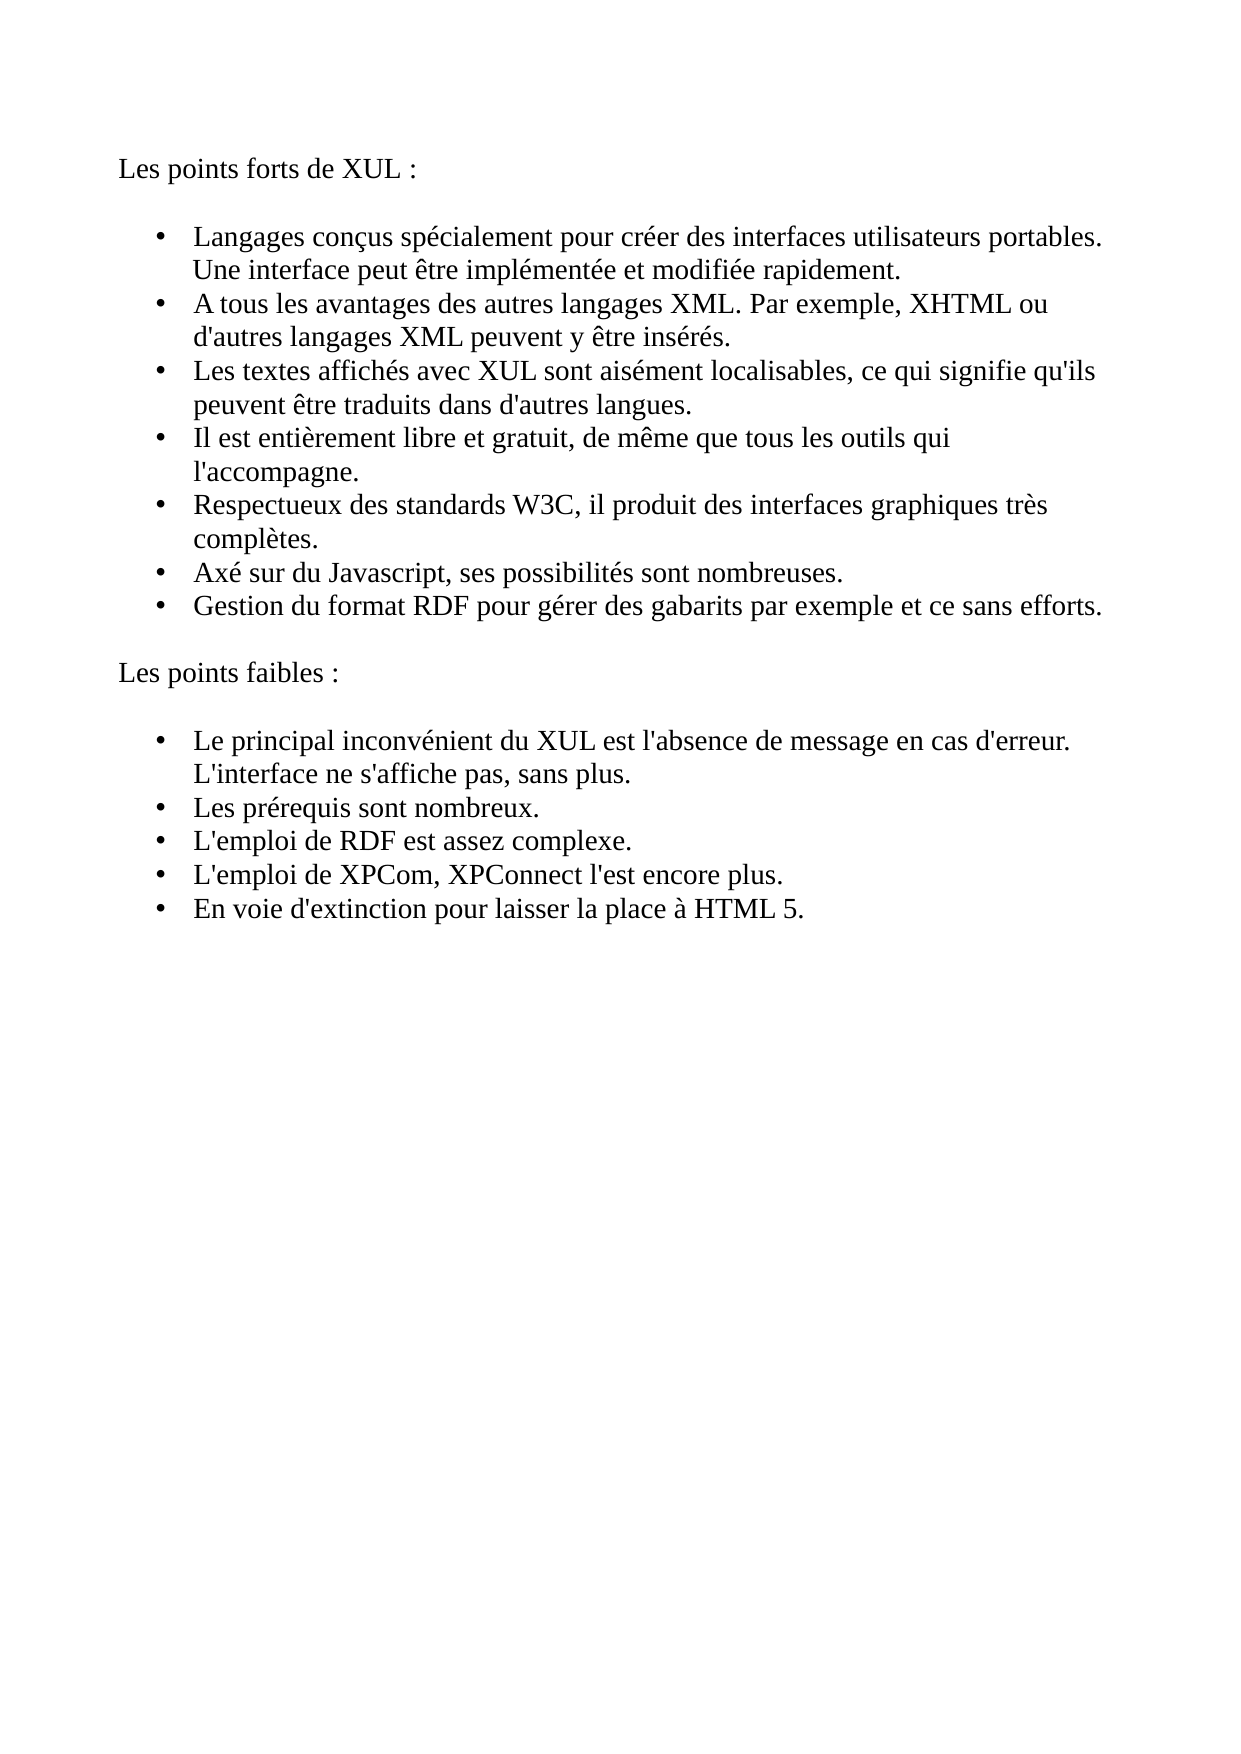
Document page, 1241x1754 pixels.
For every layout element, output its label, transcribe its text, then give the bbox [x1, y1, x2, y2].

list En voie d'extinction pour laisser la place à HTML 5. [156, 891, 1122, 924]
list Axé sur du Javascript, ses possibilités sont nombreuses. [156, 555, 1122, 588]
list Respectueux des standards W3C, il produit des interfaces graphiques très complètes. [156, 487, 1122, 555]
list Les prérequis sont nombreux. [156, 790, 1122, 823]
list Le principal inconvénient du XUL est l'absence de message en cas d'erreur. L'interface ne s'affiche pas, sans plus. [156, 723, 1122, 790]
list Langages conçus spécialement pour créer des interfaces utilisateurs portables. [156, 219, 1122, 252]
list Les textes affichés avec XUL sont aisément localisables, ce qui signifie qu'ils peuvent être traduits dans d'autres langues. [156, 353, 1122, 420]
list Il est entièrement libre et gratuit, de même que tous les outils qui l'accompagne. [156, 420, 1122, 487]
list L'emploi de RDF est assez complexe. [156, 823, 1122, 857]
text Une interface peut être implémentée et modifiée rapidement. [118, 252, 1122, 286]
text Les points forts de XUL : [118, 152, 1122, 185]
list Gestion du format RDF pour gérer des gabarits par exemple et ce sans efforts. [156, 588, 1122, 622]
list L'emploi de XPCom, XPConnect l'est encore plus. [156, 857, 1122, 891]
list A tous les avantages des autres langages XML. Par exemple, XHTML ou d'autres langages XML peuvent y être insérés. [156, 286, 1122, 353]
text Les points faibles : [118, 656, 1122, 689]
